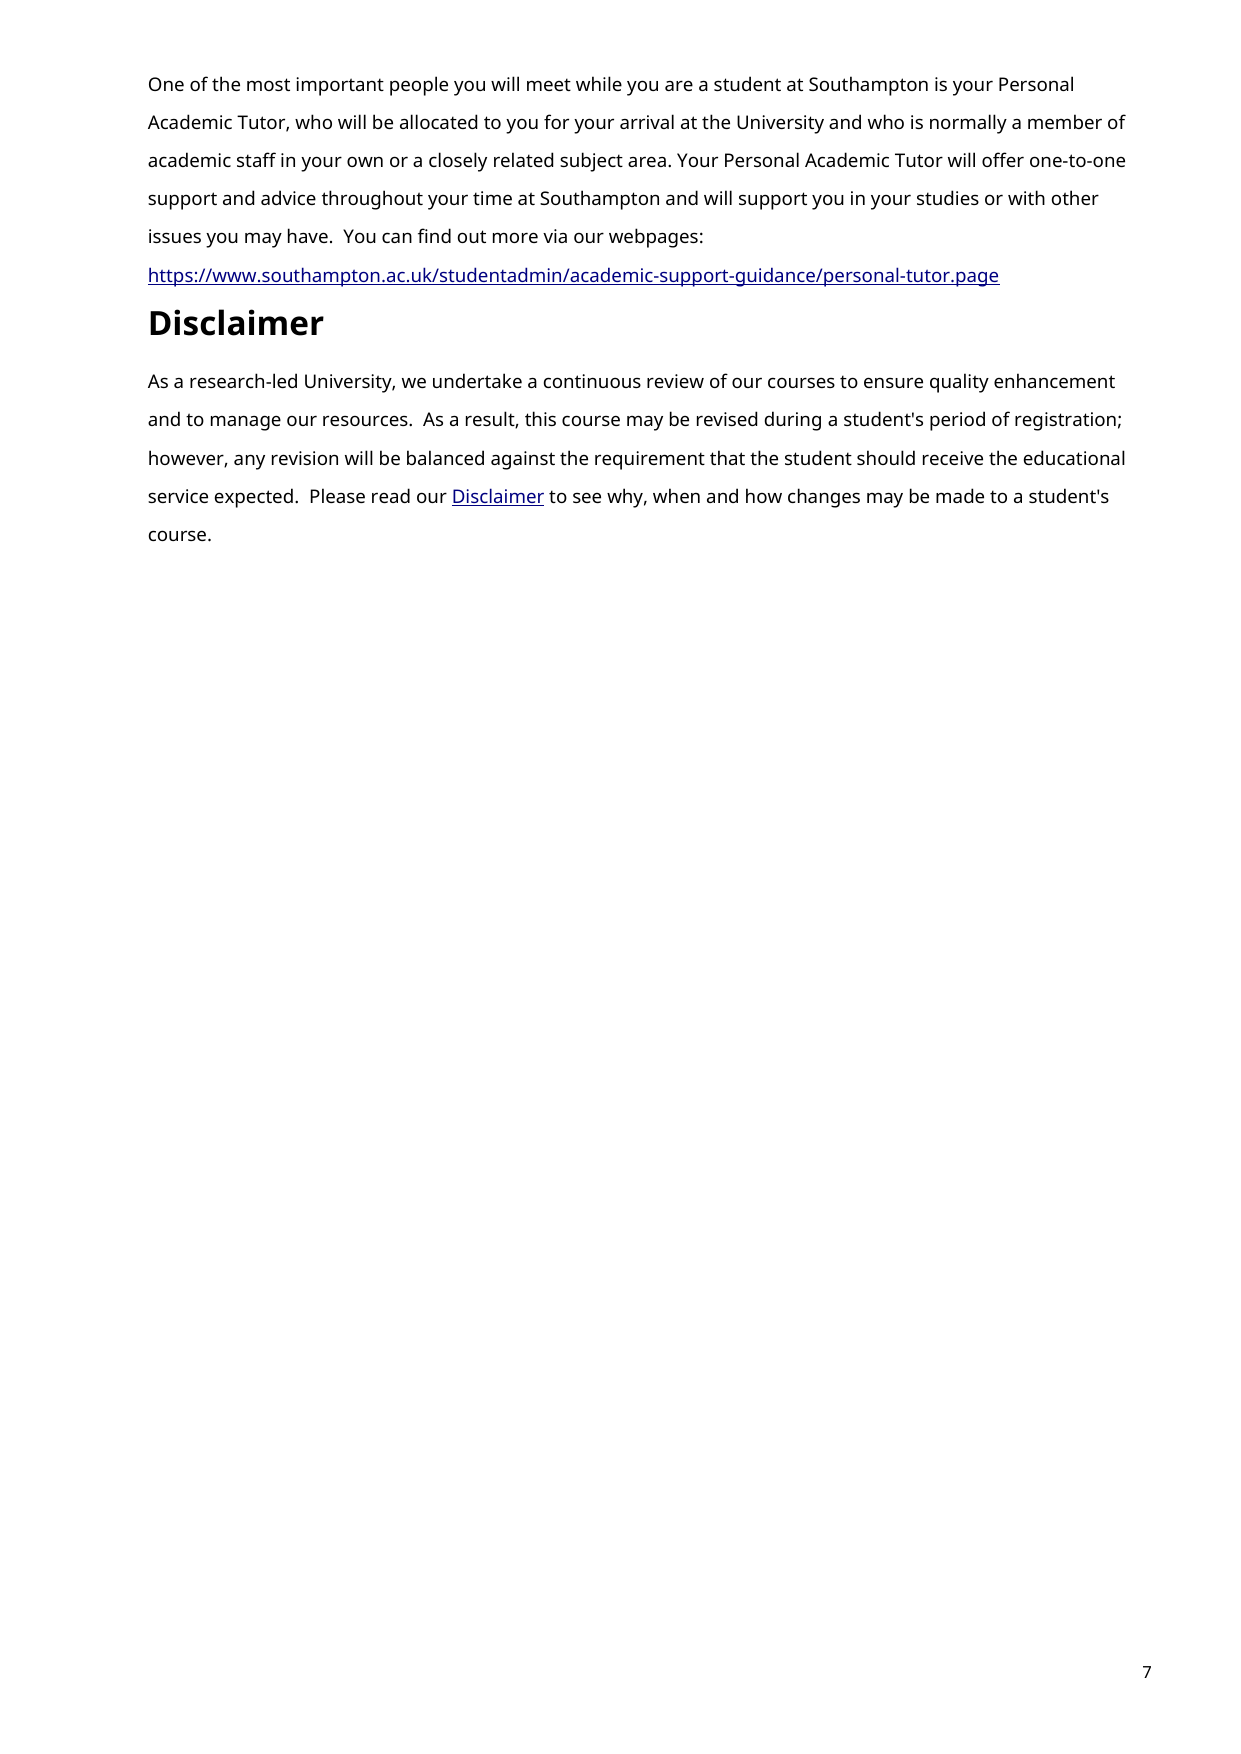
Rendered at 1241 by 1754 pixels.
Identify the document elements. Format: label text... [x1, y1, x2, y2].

text As a research-led University, we undertake a continuous review of our courses to ensure quality enhancement and to manage our resources. As a result, this course may be revised during a student's period of registration; however, any revision will be balanced against the requirement that the student should receive the educational service expected. Please read our Disclaimer to see why, when and how changes may be made to a student's course. [148, 368, 1152, 547]
text One of the most important people you will meet while you are a student at Southampton is your Personal Academic Tutor, who will be allocated to you for your arrival at the University and who is normally a member of academic staff in your own or a closely related subject area. Your Personal Academic Tutor will offer one-to-one support and advice throughout your time at Southampton and will support you in your studies or with other issues you may have. You can find out more via our webpages: [148, 71, 1152, 249]
subtitle Disclaimer [148, 300, 1152, 346]
text https://www.southampton.ac.uk/studentadmin/academic-support-guidance/personal-tutor.page [148, 262, 1152, 287]
